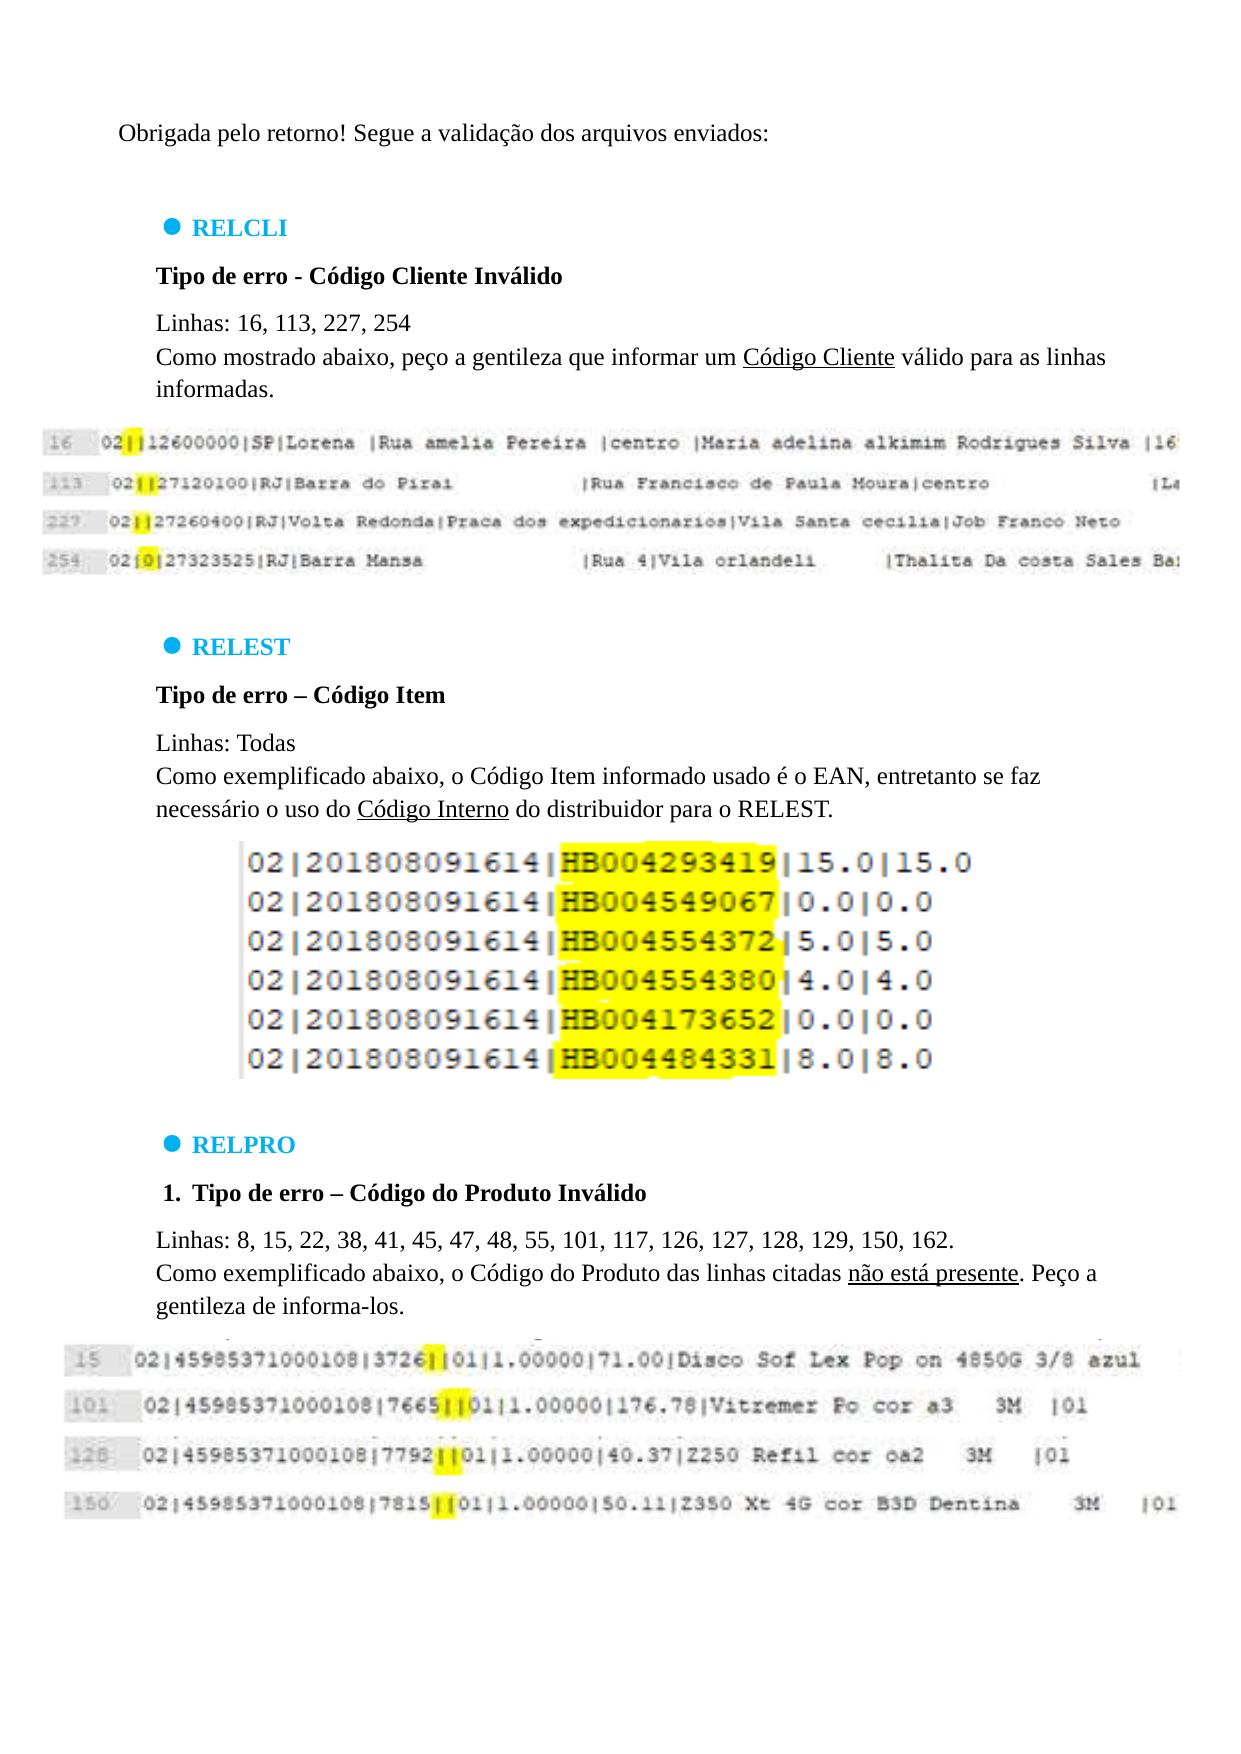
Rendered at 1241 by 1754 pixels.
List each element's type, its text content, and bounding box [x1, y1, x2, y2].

text Tipo de erro - Código Cliente Inválido [156, 261, 1122, 290]
text Tipo de erro – Código Item [156, 680, 1122, 709]
picture [215, 841, 1025, 1079]
list RELCLI [162, 213, 1122, 242]
picture [58, 1339, 1182, 1529]
picture [42, 422, 1198, 581]
list RELPRO [162, 1130, 1122, 1159]
text Linhas: 16, 113, 227, 254 Como mostrado abaixo, peço a gentileza que informar um Código Cliente válido para as linhas informadas. [156, 308, 1122, 403]
list Tipo de erro – Código do Produto Inválido [162, 1178, 1122, 1207]
text Linhas: 8, 15, 22, 38, 41, 45, 47, 48, 55, 101, 117, 126, 127, 128, 129, 150, 162. Como exemplificado abaixo, o Código do Produto das linhas citadas não está presente. Peço a gentileza de informa-los. [156, 1225, 1122, 1320]
text Linhas: Todas Como exemplificado abaixo, o Código Item informado usado é o EAN, entretanto se faz necessário o uso do Código Interno do distribuidor para o RELEST. [156, 728, 1122, 822]
text Obrigada pelo retorno! Segue a validação dos arquivos enviados: [118, 118, 1122, 147]
list RELEST [162, 632, 1122, 661]
